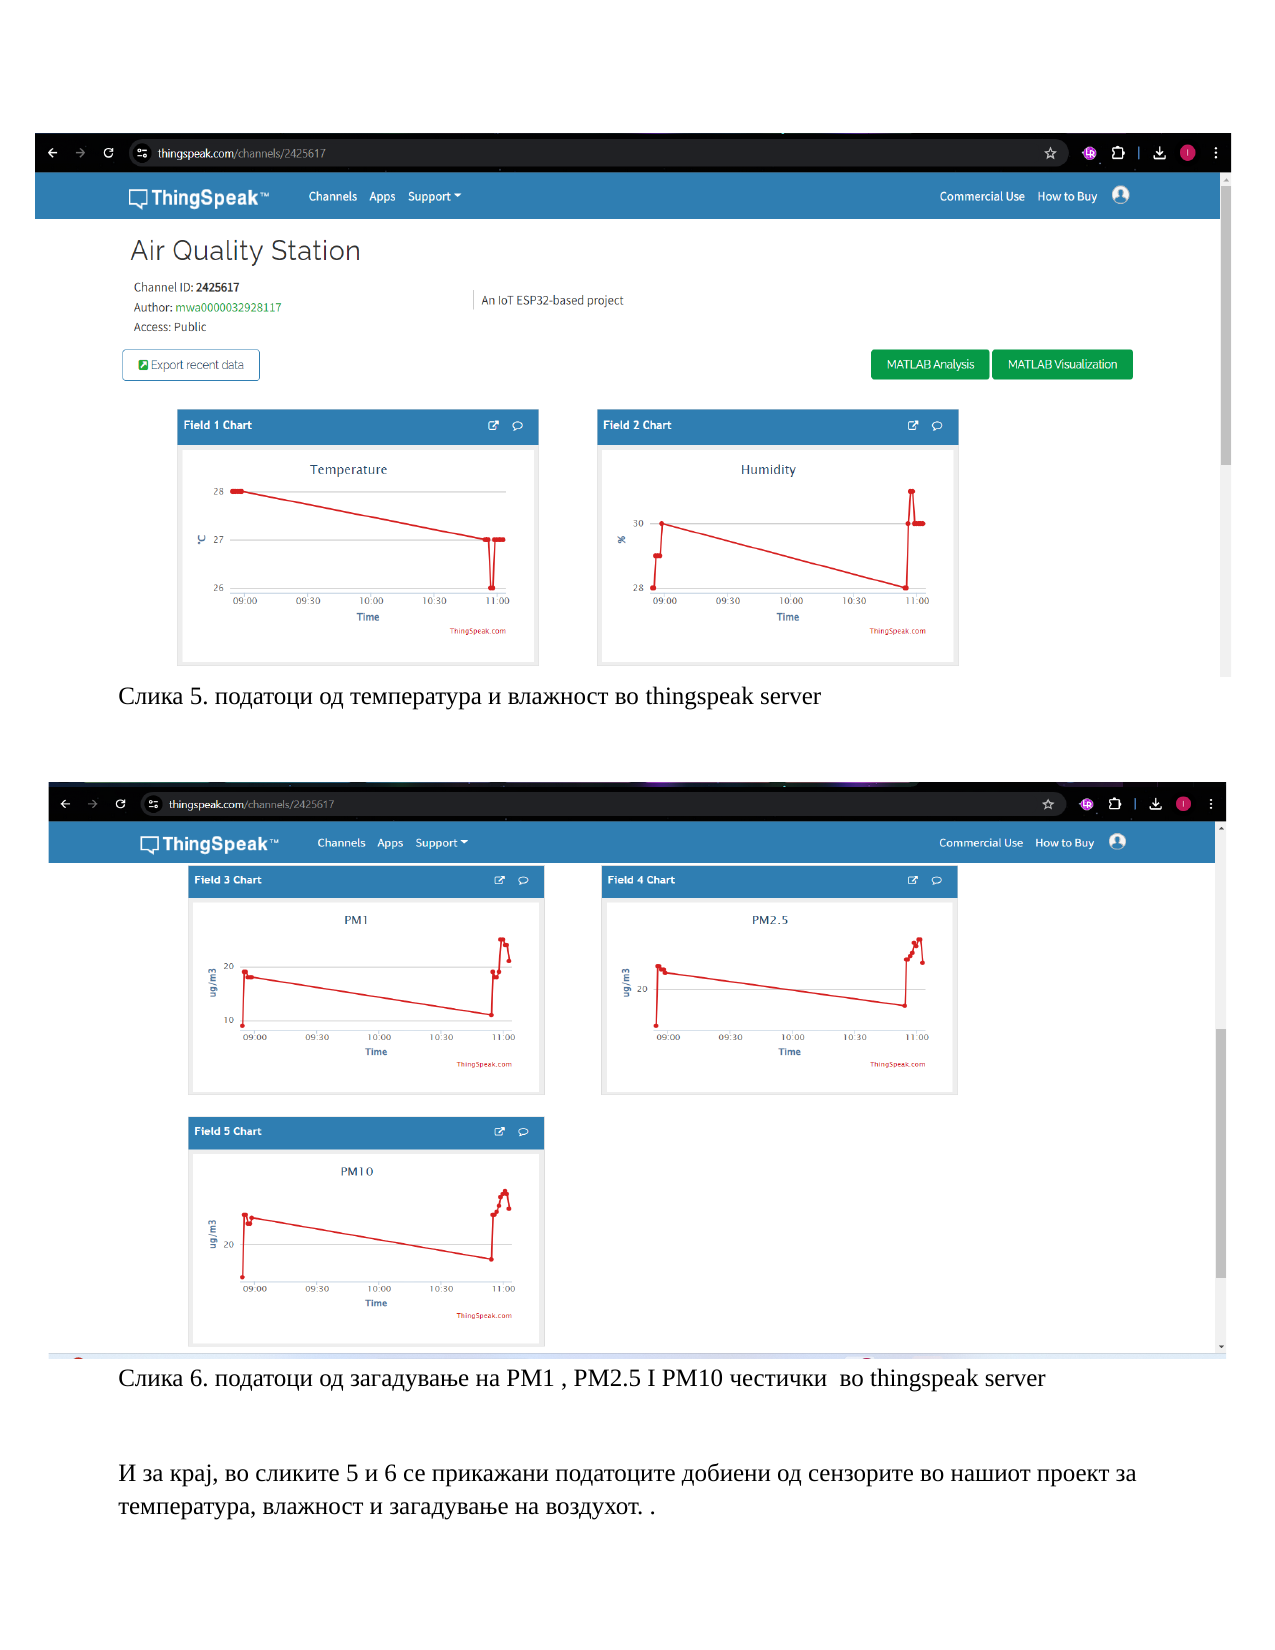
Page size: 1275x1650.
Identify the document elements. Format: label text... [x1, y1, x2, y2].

text Слика 5. податоци од температура и влажност во thingspeak server [118, 677, 1157, 710]
text И за крај, во сликите 5 и 6 се прикажани податоците добиени од сензорите во нашиот проект за температура, влажност и загадување на воздухот. . [118, 1458, 1157, 1520]
picture [35, 133, 1232, 677]
text [118, 118, 1157, 133]
text Слика 6. податоци од загадување на PM1 , PM2.5 I PM10 честички во thingspeak server [118, 1359, 1157, 1392]
picture [48, 782, 1227, 1359]
